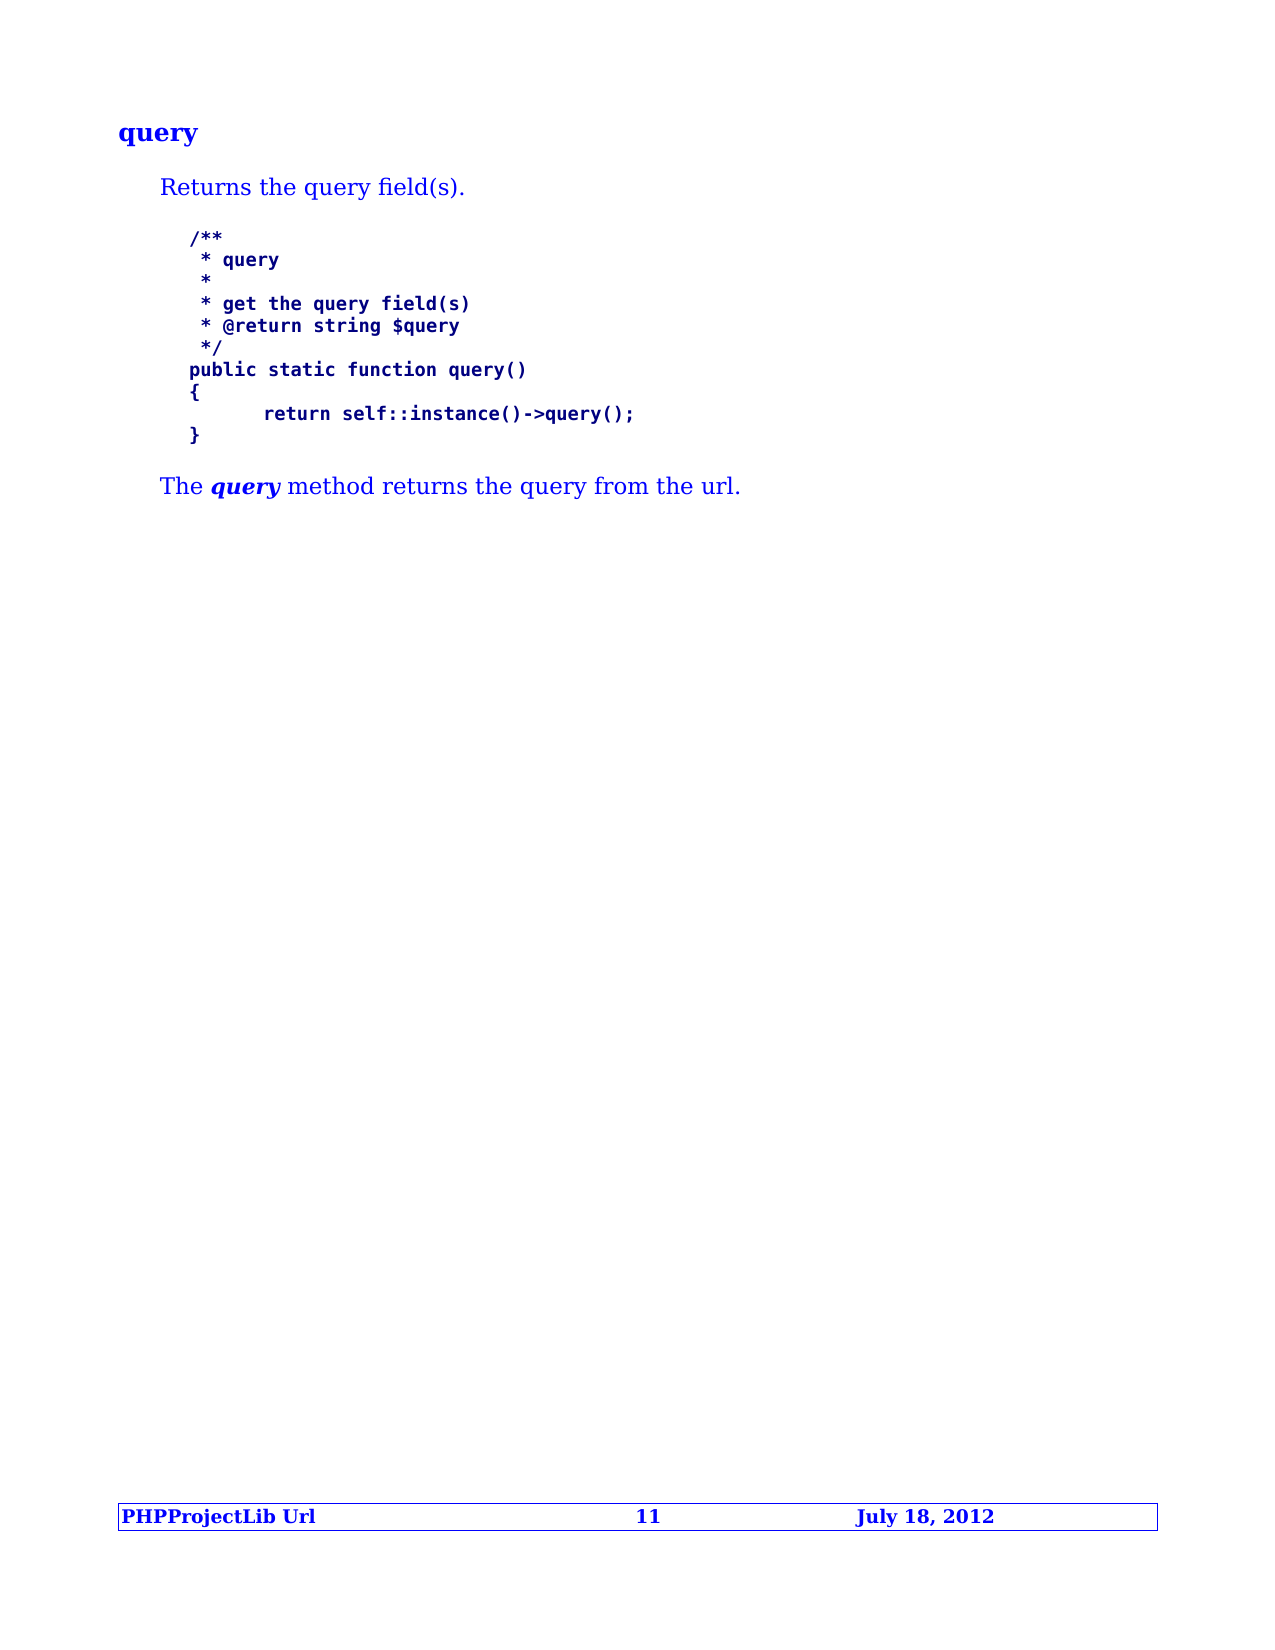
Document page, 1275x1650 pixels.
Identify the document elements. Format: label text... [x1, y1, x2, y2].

text Returns the query field(s). [159, 174, 1157, 201]
list { [189, 381, 1157, 402]
list * @return string $query [189, 315, 1157, 337]
list * get the query field(s) [189, 293, 1157, 315]
title query [118, 118, 1157, 147]
list public static function query() [189, 359, 1157, 381]
list /** [189, 227, 1157, 249]
text The query method returns the query from the url. [159, 473, 1157, 499]
list * [189, 271, 1157, 293]
list * query [189, 249, 1157, 271]
list */ [189, 337, 1157, 359]
list return self::instance()->query(); [189, 402, 1157, 424]
list } [189, 424, 1157, 446]
